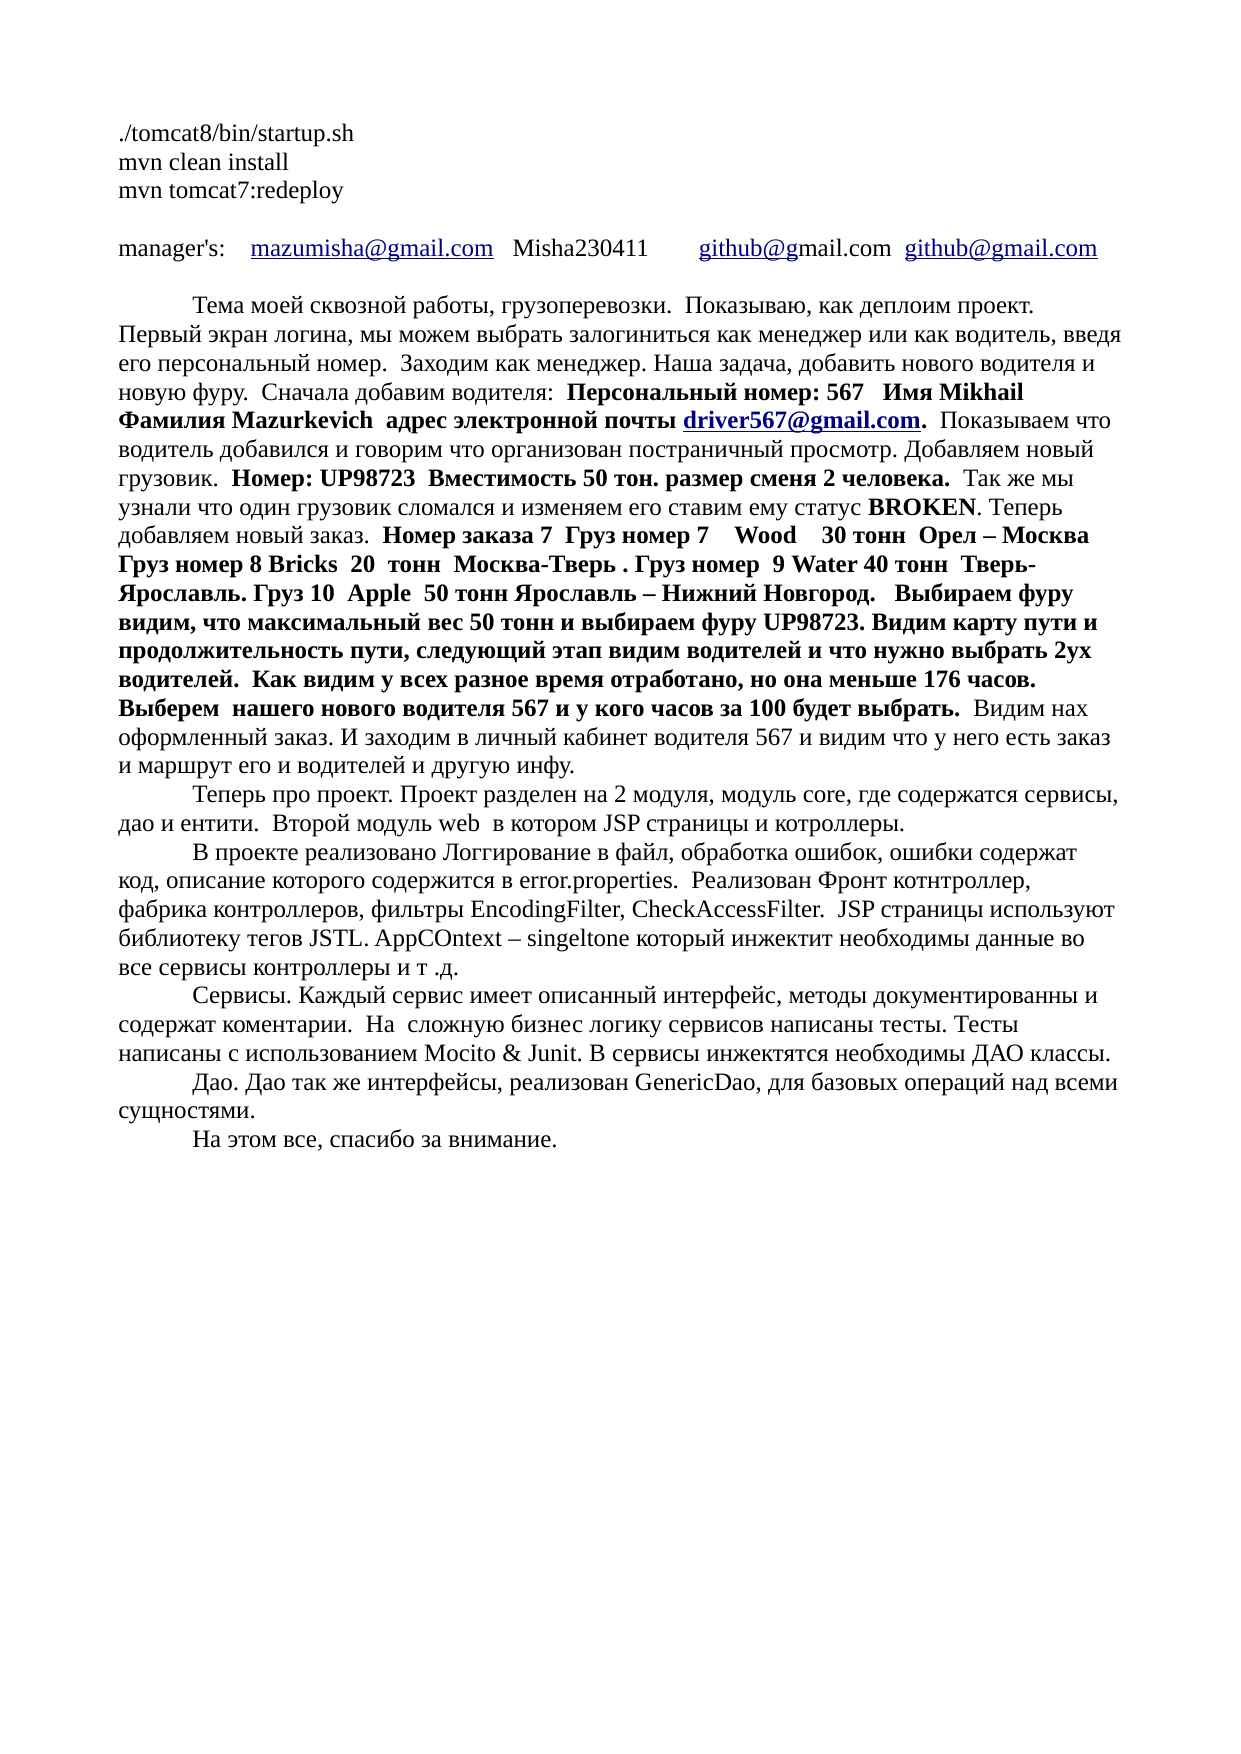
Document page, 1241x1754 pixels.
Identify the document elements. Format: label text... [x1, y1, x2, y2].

text mvn tomcat7:redeploy [118, 176, 1122, 204]
text ./tomcat8/bin/startup.sh [118, 118, 1122, 147]
text Груз номер 8 Bricks 20 тонн Москва-Тверь . Груз номер 9 Water 40 тонн Тверь- Ярославль. Груз 10 Apple 50 тонн Ярославль – Нижний Новгород. Выбираем фуру видим, что максимальный вес 50 тонн и выбираем фуру UP98723. Видим карту пути и продолжительность пути, следующий этап видим водителей и что нужно выбрать 2ух водителей. Как видим у всех разное время отработано, но она меньше 176 часов. Выберем нашего нового водителя 567 и у кого часов за 100 будет выбрать. Видим нах оформленный заказ. И заходим в личный кабинет водителя 567 и видим что у него есть заказ и маршрут его и водителей и другую инфу. [118, 549, 1122, 779]
text mvn clean install [118, 147, 1122, 176]
text Дао. Дао так же интерфейсы, реализован GenericDao, для базовых операций над всеми сущностями. [118, 1067, 1122, 1124]
text Теперь про проект. Проект разделен на 2 модуля, модуль core, где содержатся сервисы, дао и ентити. Второй модуль web в котором JSP страницы и котроллеры. [118, 779, 1122, 837]
text На этом все, спасибо за внимание. [118, 1124, 1122, 1153]
text В проекте реализовано Логгирование в файл, обработка ошибок, ошибки содержат код, описание которого содержится в error.properties. Реализован Фронт котнтроллер, фабрика контроллеров, фильтры EncodingFilter, CheckAccessFilter. JSP страницы используют библиотеку тегов JSTL. AppCOntext – singeltone который инжектит необходимы данные во все сервисы контроллеры и т .д. [118, 837, 1122, 981]
text Сервисы. Каждый сервис имеет описанный интерфейс, методы документированны и содержат коментарии. На сложную бизнес логику сервисов написаны тесты. Тесты написаны с использованием Mocito & Junit. В сервисы инжектятся необходимы ДАО классы. [118, 981, 1122, 1067]
text Тема моей сквозной работы, грузоперевозки. Показываю, как деплоим проект. Первый экран логина, мы можем выбрать залогиниться как менеджер или как водитель, введя его персональный номер. Заходим как менеджер. Наша задача, добавить нового водителя и новую фуру. Сначала добавим водителя: Персональный номер: 567 Имя Mikhail Фамилия Mazurkevich адрес электронной почты driver567@gmail.com. Показываем что водитель добавился и говорим что организован постраничный просмотр. Добавляем новый грузовик. Номер: UP98723 Вместимость 50 тон. размер сменя 2 человека. Так же мы узнали что один грузовик сломался и изменяем его ставим ему статус BROKEN. Теперь добавляем новый заказ. Номер заказа 7 Груз номер 7 Wood 30 тонн Орел – Москва [118, 291, 1122, 549]
text manager's: mazumisha@gmail.com Misha230411 github@gmail.com github@gmail.com [118, 233, 1122, 262]
